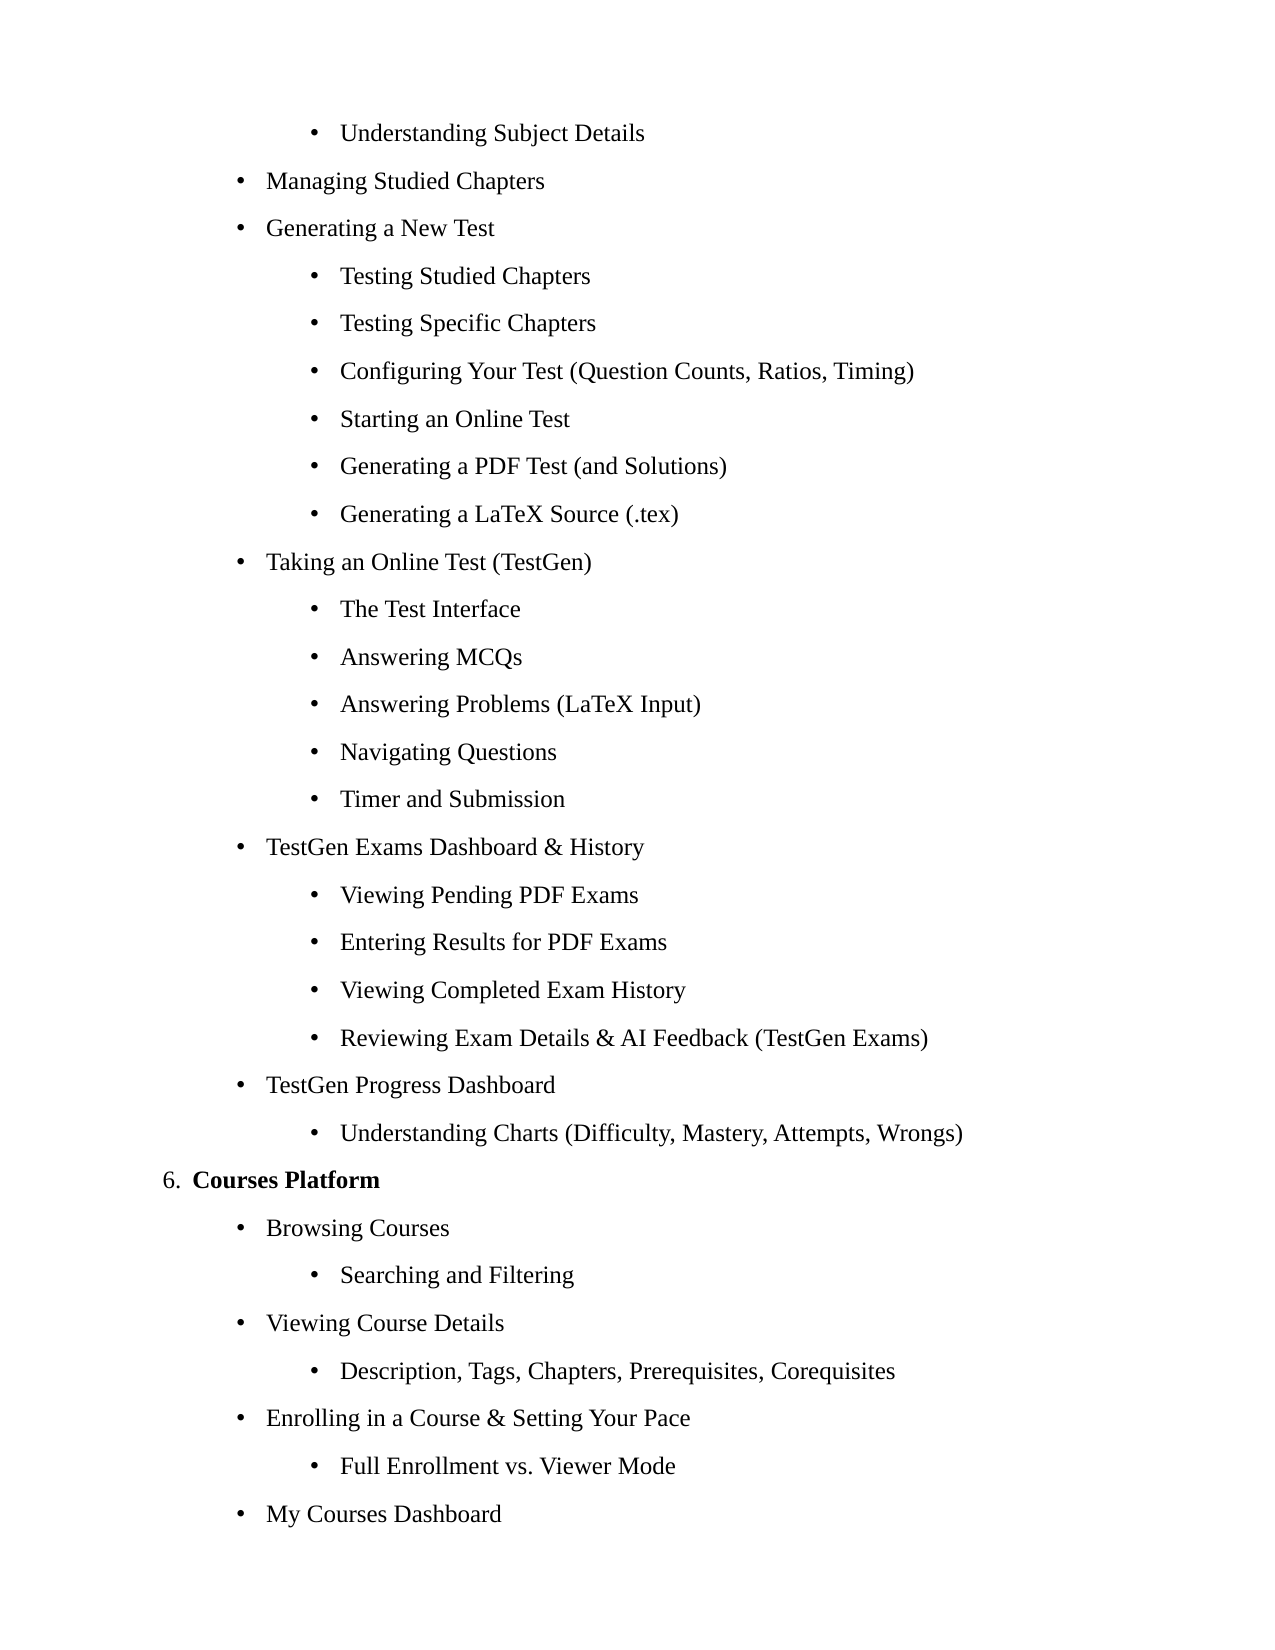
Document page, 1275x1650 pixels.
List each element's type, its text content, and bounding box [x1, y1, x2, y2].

list My Courses Dashboard [236, 1499, 1157, 1527]
list Full Enrollment vs. Viewer Mode [310, 1451, 1157, 1480]
list The Test Interface [310, 594, 1157, 623]
list Managing Studied Chapters [236, 166, 1157, 194]
list Enrolling in a Course & Setting Your Pace [236, 1403, 1157, 1432]
list Viewing Pending PDF Exams [310, 880, 1157, 908]
list Generating a PDF Test (and Solutions) [310, 451, 1157, 480]
list Testing Specific Chapters [310, 308, 1157, 337]
list Testing Studied Chapters [310, 261, 1157, 290]
list Understanding Subject Details [310, 118, 1157, 147]
list Viewing Course Details [236, 1308, 1157, 1337]
list Taking an Online Test (TestGen) [236, 547, 1157, 575]
list Courses Platform [162, 1165, 1157, 1194]
list Reviewing Exam Details & AI Feedback (TestGen Exams) [310, 1023, 1157, 1051]
list Answering MCQs [310, 642, 1157, 671]
list Generating a LaTeX Source (.tex) [310, 499, 1157, 528]
list Starting an Online Test [310, 404, 1157, 432]
list Navigating Questions [310, 737, 1157, 766]
list Answering Problems (LaTeX Input) [310, 689, 1157, 718]
list Viewing Completed Exam History [310, 975, 1157, 1004]
list Searching and Filtering [310, 1261, 1157, 1289]
list Browsing Courses [236, 1213, 1157, 1242]
list Understanding Charts (Difficulty, Mastery, Attempts, Wrongs) [310, 1118, 1157, 1147]
list Entering Results for PDF Exams [310, 927, 1157, 956]
list Generating a New Test [236, 213, 1157, 242]
list TestGen Exams Dashboard & History [236, 832, 1157, 861]
list Configuring Your Test (Question Counts, Ratios, Timing) [310, 356, 1157, 385]
list TestGen Progress Dashboard [236, 1070, 1157, 1099]
list Timer and Submission [310, 784, 1157, 813]
list Description, Tags, Chapters, Prerequisites, Corequisites [310, 1356, 1157, 1384]
